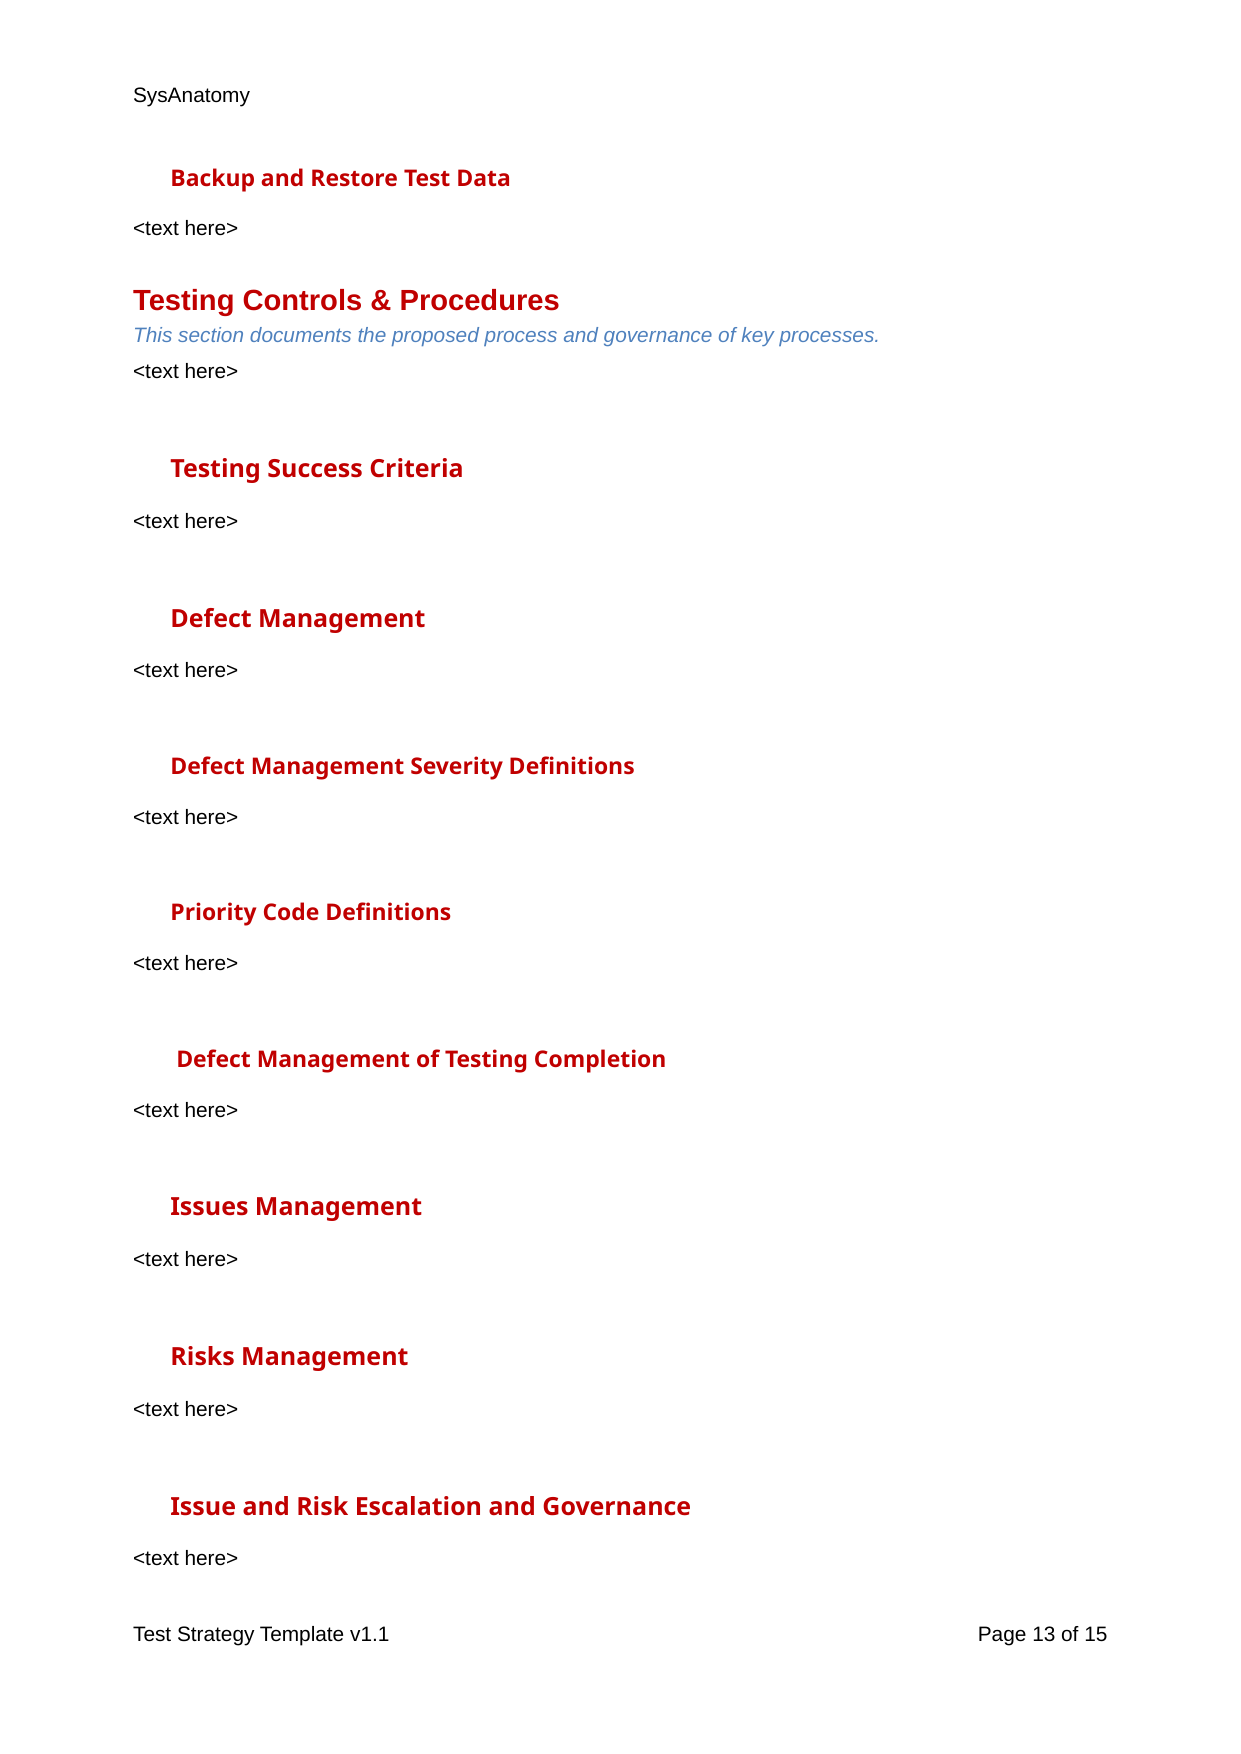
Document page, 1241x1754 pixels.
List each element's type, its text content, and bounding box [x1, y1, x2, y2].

subtitle Priority Code Definitions [170, 896, 1107, 928]
text <text here> [133, 509, 1107, 533]
subtitle Testing Controls & Procedures [133, 283, 1107, 316]
text <text here> [133, 1097, 1107, 1121]
subtitle Defect Management [170, 600, 1107, 634]
subtitle Testing Success Criteria [170, 451, 1107, 485]
subtitle Issues Management [170, 1189, 1107, 1223]
text <text here> [133, 1546, 1107, 1570]
subtitle Defect Management of Testing Completion [170, 1043, 1107, 1074]
text <text here> [133, 216, 1107, 240]
text <text here> [133, 359, 1107, 383]
text <text here> [133, 805, 1107, 829]
text <text here> [133, 1397, 1107, 1421]
subtitle Backup and Restore Test Data [170, 162, 1107, 193]
subtitle Risks Management [170, 1339, 1107, 1373]
subtitle Defect Management Severity Definitions [170, 750, 1107, 781]
text <text here> [133, 1247, 1107, 1271]
text This section documents the proposed process and governance of key processes. [133, 323, 1107, 347]
subtitle Issue and Risk Escalation and Governance [170, 1488, 1107, 1522]
text <text here> [133, 658, 1107, 682]
text <text here> [133, 951, 1107, 975]
